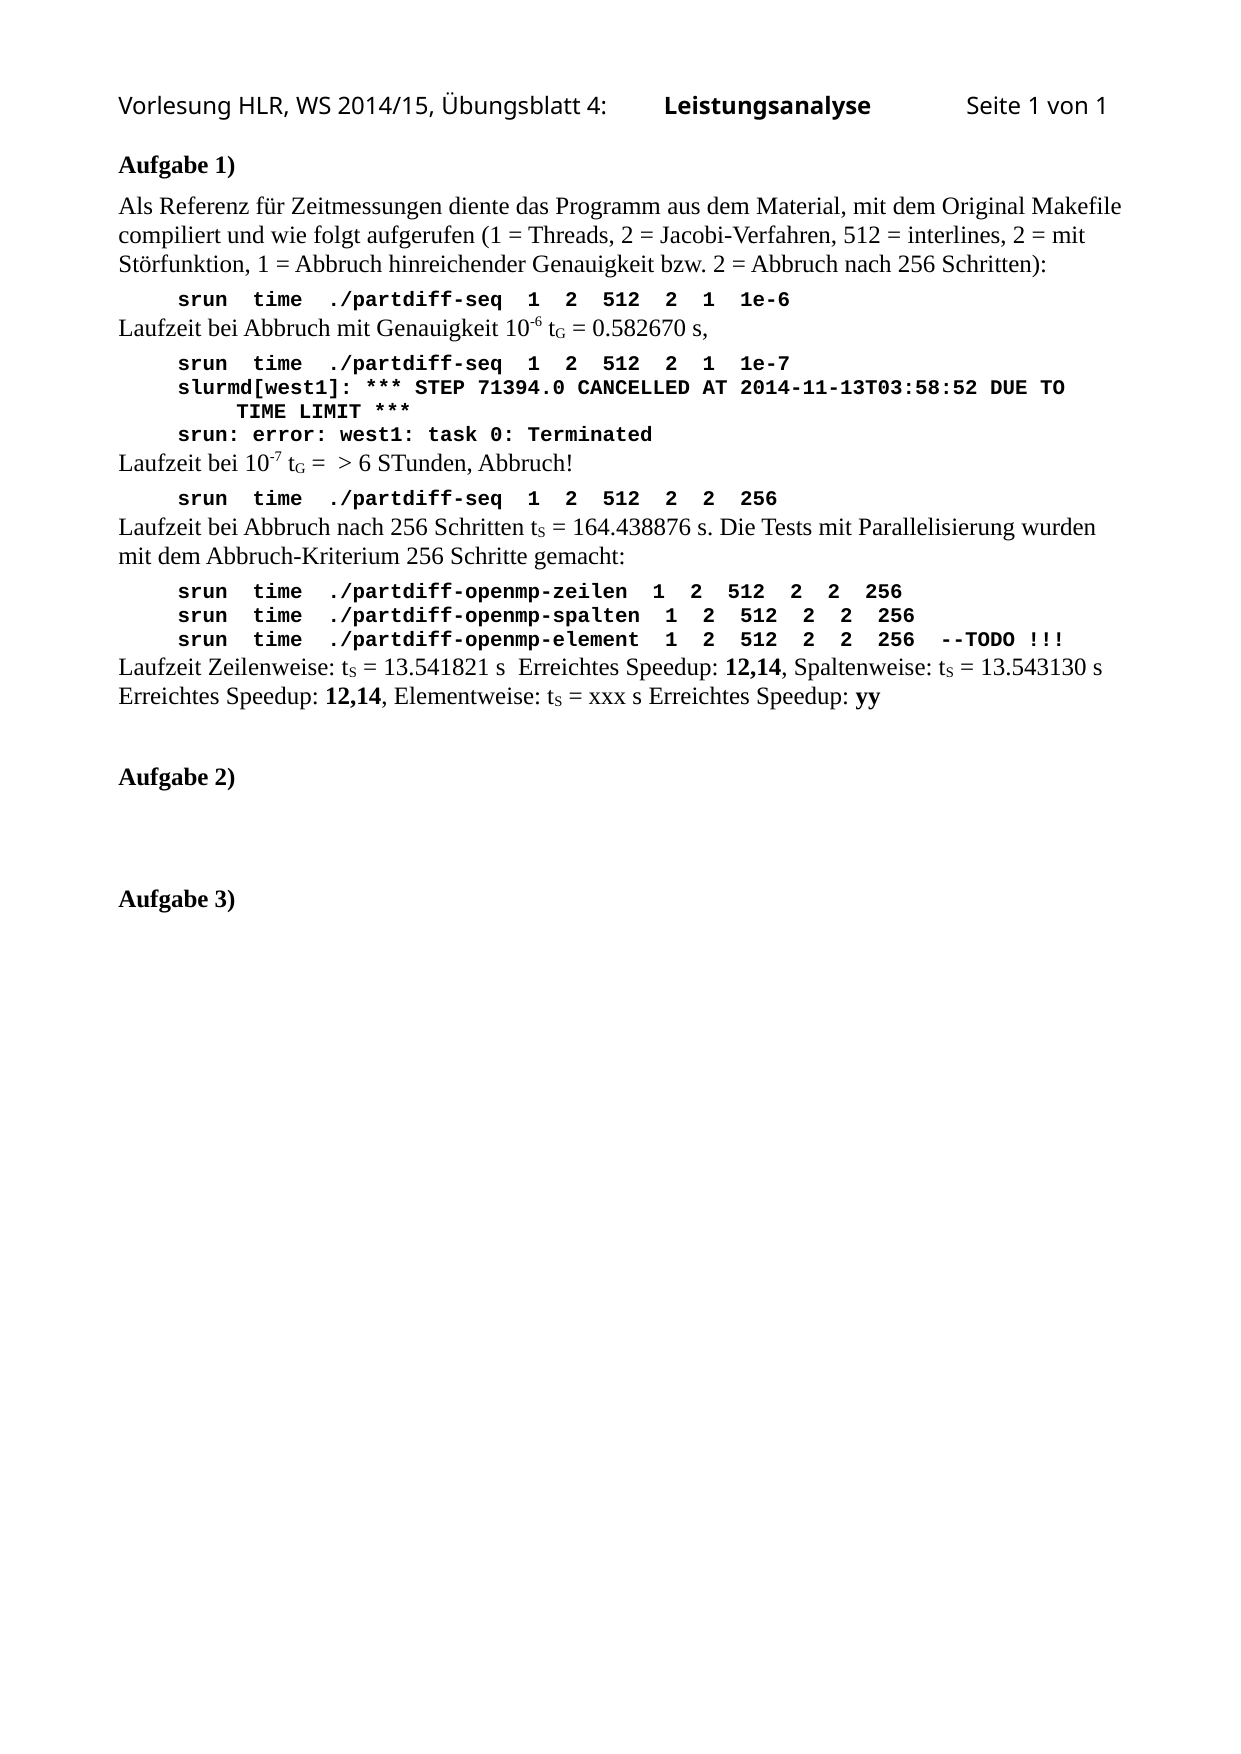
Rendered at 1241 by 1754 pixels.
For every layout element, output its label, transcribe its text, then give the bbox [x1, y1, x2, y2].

text srun time ./partdiff-openmp-zeilen 1 2 512 2 2 256 [177, 581, 1122, 605]
text srun: error: west1: task 0: Terminated [177, 424, 1122, 448]
text Aufgabe 1) [118, 151, 1122, 179]
text Laufzeit bei Abbruch nach 256 Schritten tS = 164.438876 s. Die Tests mit Parallelisierung wurden mit dem Abbruch-Kriterium 256 Schritte gemacht: [118, 512, 1122, 569]
text srun time ./partdiff-seq 1 2 512 2 1 1e-7 [177, 353, 1122, 377]
text srun time ./partdiff-seq 1 2 512 2 2 256 [177, 488, 1122, 512]
text Aufgabe 3) [118, 884, 1122, 912]
text Laufzeit Zeilenweise: tS = 13.541821 s Erreichtes Speedup: 12,14, Spaltenweise: tS = 13.543130 s Erreichtes Speedup: 12,14, Elementweise: tS = xxx s Erreichtes Speedup: yy [118, 652, 1122, 710]
text Als Referenz für Zeitmessungen diente das Programm aus dem Material, mit dem Original Makefile compiliert und wie folgt aufgerufen (1 = Threads, 2 = Jacobi-Verfahren, 512 = interlines, 2 = mit Störfunktion, 1 = Abbruch hinreichender Genauigkeit bzw. 2 = Abbruch nach 256 Schritten): [118, 191, 1122, 277]
text Laufzeit bei 10-7 tG = > 6 STunden, Abbruch! [118, 448, 1122, 477]
text srun time ./partdiff-openmp-spalten 1 2 512 2 2 256 [177, 605, 1122, 629]
text srun time ./partdiff-openmp-element 1 2 512 2 2 256 --TODO !!! [177, 629, 1122, 652]
text Laufzeit bei Abbruch mit Genauigkeit 10-6 tG = 0.582670 s, [118, 313, 1122, 342]
text srun time ./partdiff-seq 1 2 512 2 1 1e-6 [177, 289, 1122, 313]
text slurmd[west1]: *** STEP 71394.0 CANCELLED AT 2014-11-13T03:58:52 DUE TO TIME LIMIT *** [177, 377, 1122, 424]
text Aufgabe 2) [118, 762, 1122, 791]
